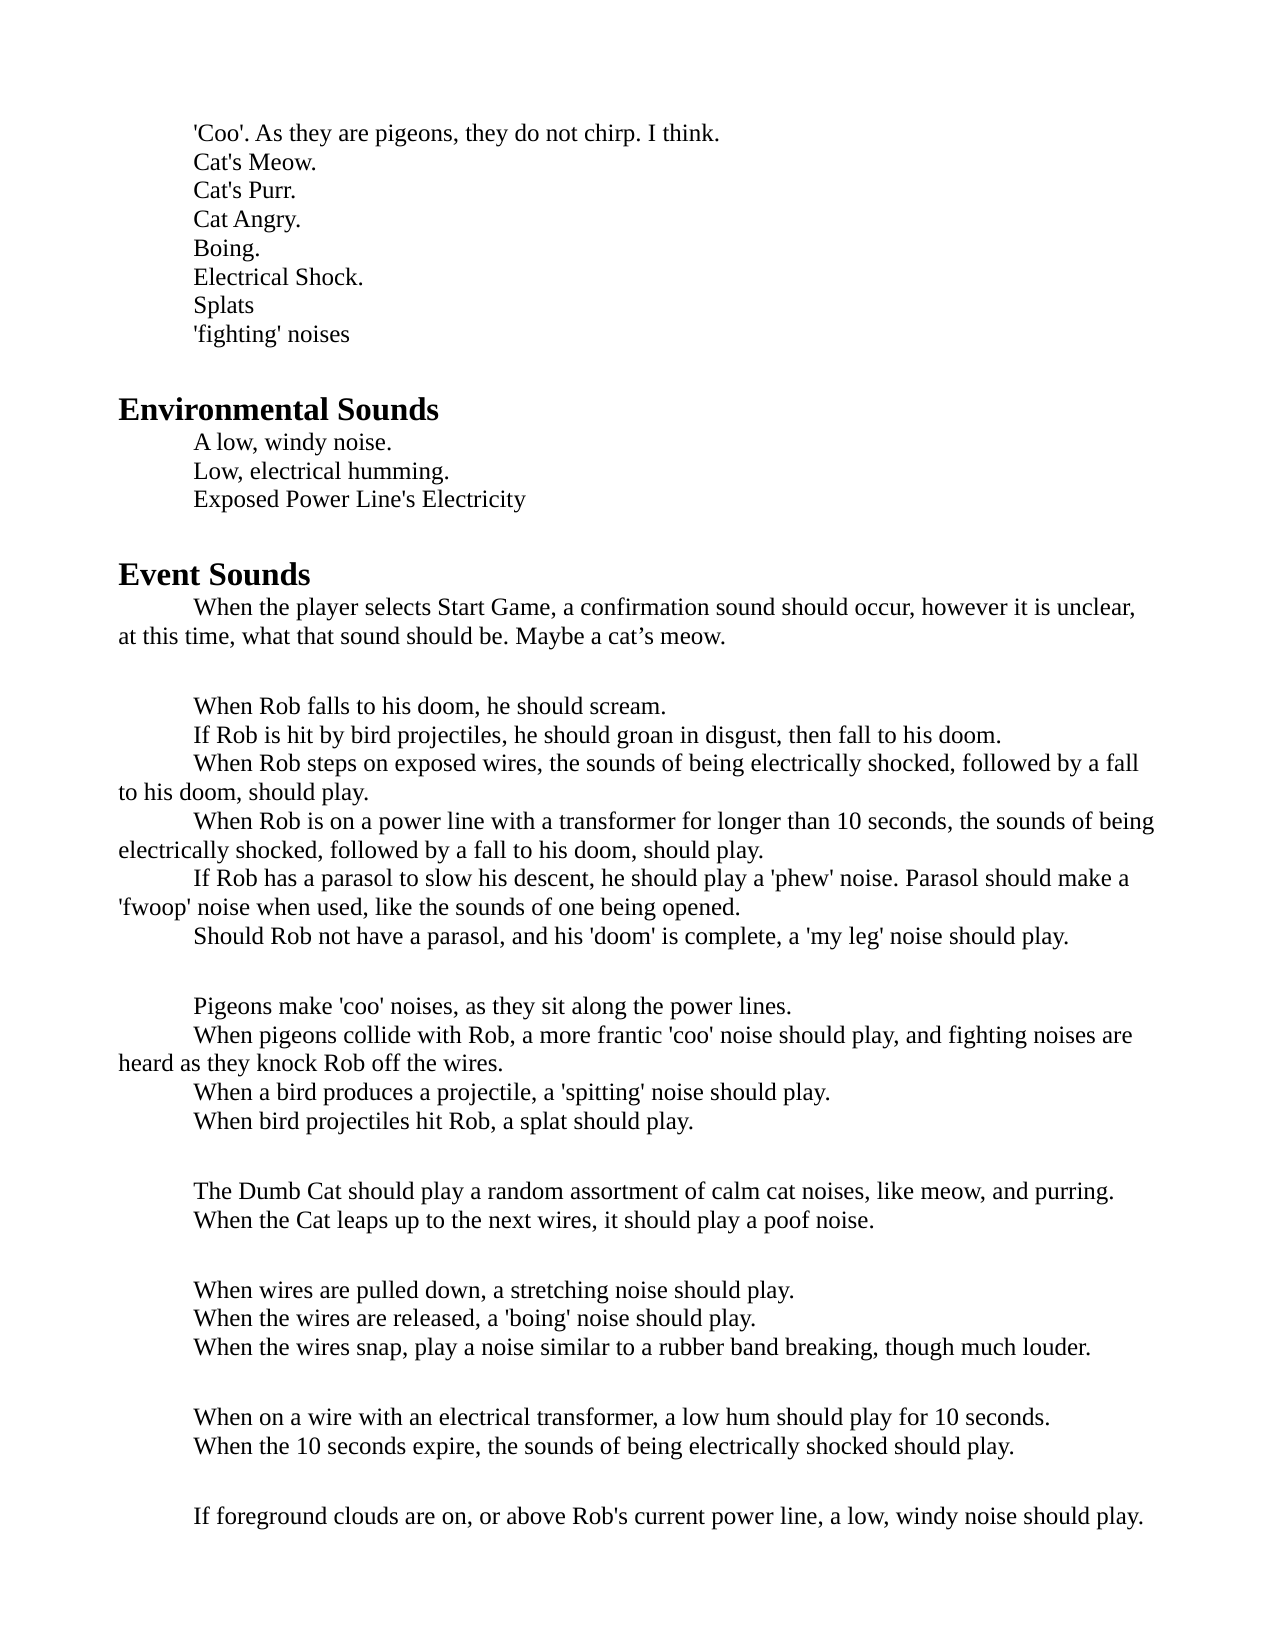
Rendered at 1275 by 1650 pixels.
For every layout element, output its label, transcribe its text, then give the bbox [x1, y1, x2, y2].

text If Rob has a parasol to slow his descent, he should play a 'phew' noise. Parasol should make a 'fwoop' noise when used, like the sounds of one being opened. [118, 863, 1157, 921]
text Pigeons make 'coo' noises, as they sit along the power lines. [118, 991, 1157, 1020]
text When the wires snap, play a noise similar to a rubber band breaking, though much louder. [118, 1332, 1157, 1361]
text Cat Angry. [193, 204, 1157, 233]
text Splats [193, 291, 1157, 319]
text The Dumb Cat should play a random assortment of calm cat noises, like meow, and purring. [118, 1176, 1157, 1205]
text When Rob falls to his doom, he should scream. [118, 691, 1157, 720]
text Event Sounds [118, 554, 1157, 592]
text When bird projectiles hit Rob, a splat should play. [118, 1106, 1157, 1135]
text Should Rob not have a parasol, and his 'doom' is complete, a 'my leg' noise should play. [118, 921, 1157, 950]
text When pigeons collide with Rob, a more frantic 'coo' noise should play, and fighting noises are heard as they knock Rob off the wires. [118, 1020, 1157, 1077]
text When Rob steps on exposed wires, the sounds of being electrically shocked, followed by a fall to his doom, should play. [118, 748, 1157, 806]
text Low, electrical humming. [193, 456, 1157, 484]
text Cat's Purr. [193, 176, 1157, 204]
text When wires are pulled down, a stretching noise should play. [118, 1275, 1157, 1303]
text When on a wire with an electrical transformer, a low hum should play for 10 seconds. [118, 1402, 1157, 1431]
text When the 10 seconds expire, the sounds of being electrically shocked should play. [118, 1431, 1157, 1460]
text Cat's Meow. [193, 147, 1157, 176]
text When the player selects Start Game, a confirmation sound should occur, however it is unclear, at this time, what that sound should be. Maybe a cat’s meow. [118, 592, 1157, 650]
text 'fighting' noises [193, 319, 1157, 348]
text When Rob is on a power line with a transformer for longer than 10 seconds, the sounds of being electrically shocked, followed by a fall to his doom, should play. [118, 806, 1157, 863]
text When the Cat leaps up to the next wires, it should play a poof noise. [118, 1205, 1157, 1233]
text When the wires are released, a 'boing' noise should play. [118, 1303, 1157, 1332]
text Boing. [193, 233, 1157, 262]
text If Rob is hit by bird projectiles, he should groan in disgust, then fall to his doom. [118, 720, 1157, 748]
text If foreground clouds are on, or above Rob's current power line, a low, windy noise should play. [118, 1501, 1157, 1530]
text Exposed Power Line's Electricity [193, 484, 1157, 513]
text A low, windy noise. [193, 427, 1157, 456]
text 'Coo'. As they are pigeons, they do not chirp. I think. [193, 118, 1157, 147]
text When a bird produces a projectile, a 'spitting' noise should play. [118, 1077, 1157, 1106]
text Environmental Sounds [118, 389, 1157, 427]
text Electrical Shock. [193, 262, 1157, 291]
